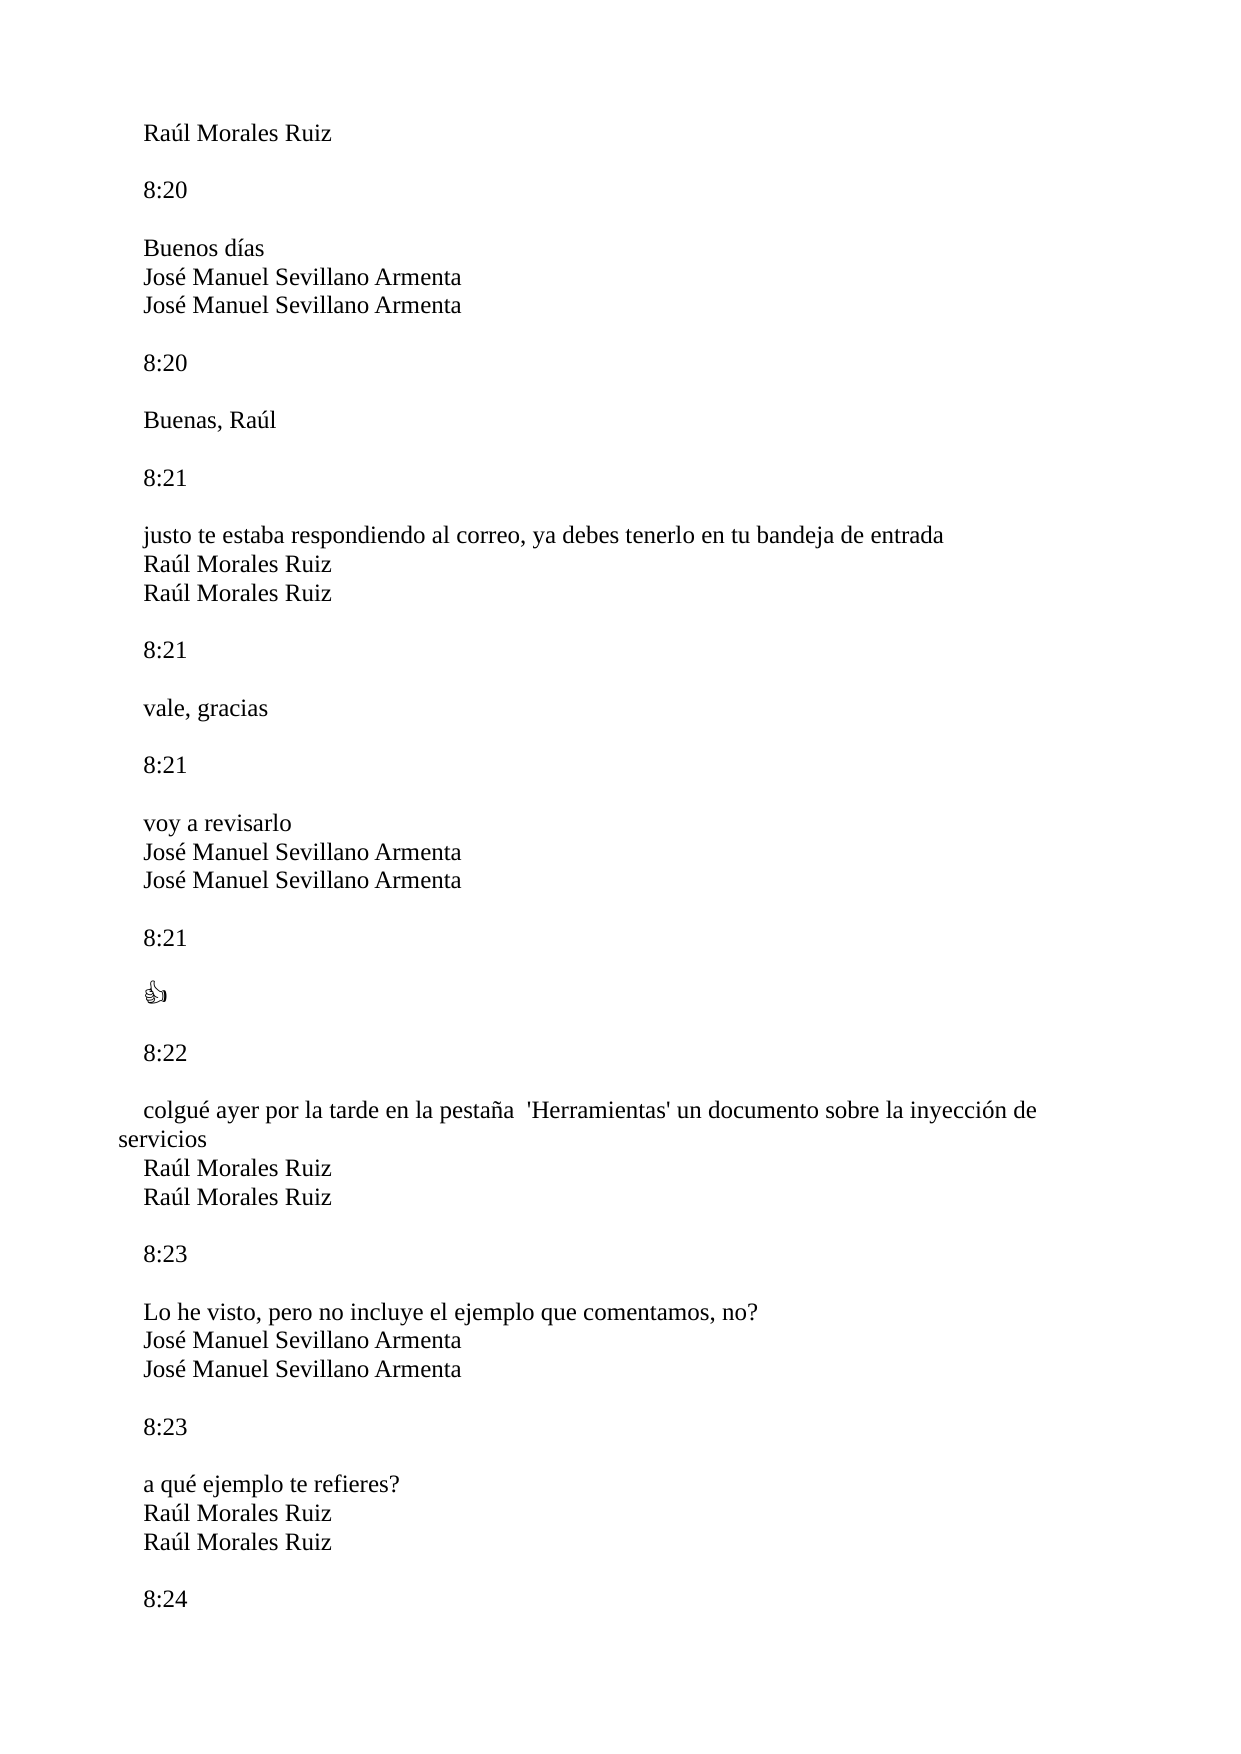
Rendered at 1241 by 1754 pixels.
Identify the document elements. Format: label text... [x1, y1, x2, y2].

text voy a revisarlo [118, 808, 1122, 837]
text a qué ejemplo te refieres? [118, 1469, 1122, 1498]
text 8:21 [118, 923, 1122, 952]
text 8:21 [118, 636, 1122, 664]
text Raúl Morales Ruiz [118, 1498, 1122, 1527]
text 8:22 [118, 1038, 1122, 1067]
text José Manuel Sevillano Armenta [118, 1354, 1122, 1383]
text Raúl Morales Ruiz [118, 549, 1122, 578]
text José Manuel Sevillano Armenta [118, 291, 1122, 319]
text 👍 [118, 981, 1122, 1009]
text 8:21 [118, 751, 1122, 779]
text Raúl Morales Ruiz [118, 118, 1122, 147]
text 8:20 [118, 176, 1122, 204]
text 8:23 [118, 1239, 1122, 1268]
text Raúl Morales Ruiz [118, 1182, 1122, 1211]
text Buenos días [118, 233, 1122, 262]
text justo te estaba respondiendo al correo, ya debes tenerlo en tu bandeja de entrada [118, 521, 1122, 549]
text Buenas, Raúl [118, 406, 1122, 434]
text José Manuel Sevillano Armenta [118, 262, 1122, 291]
text José Manuel Sevillano Armenta [118, 866, 1122, 894]
text 8:21 [118, 463, 1122, 492]
text Lo he visto, pero no incluye el ejemplo que comentamos, no? [118, 1297, 1122, 1326]
text 8:24 [118, 1584, 1122, 1613]
text 8:23 [118, 1412, 1122, 1441]
text vale, gracias [118, 693, 1122, 722]
text 8:20 [118, 348, 1122, 377]
text José Manuel Sevillano Armenta [118, 1326, 1122, 1354]
text Raúl Morales Ruiz [118, 578, 1122, 607]
text colgué ayer por la tarde en la pestaña 'Herramientas' un documento sobre la inyección de servicios [118, 1096, 1122, 1153]
text Raúl Morales Ruiz [118, 1153, 1122, 1182]
text Raúl Morales Ruiz [118, 1527, 1122, 1556]
text José Manuel Sevillano Armenta [118, 837, 1122, 866]
